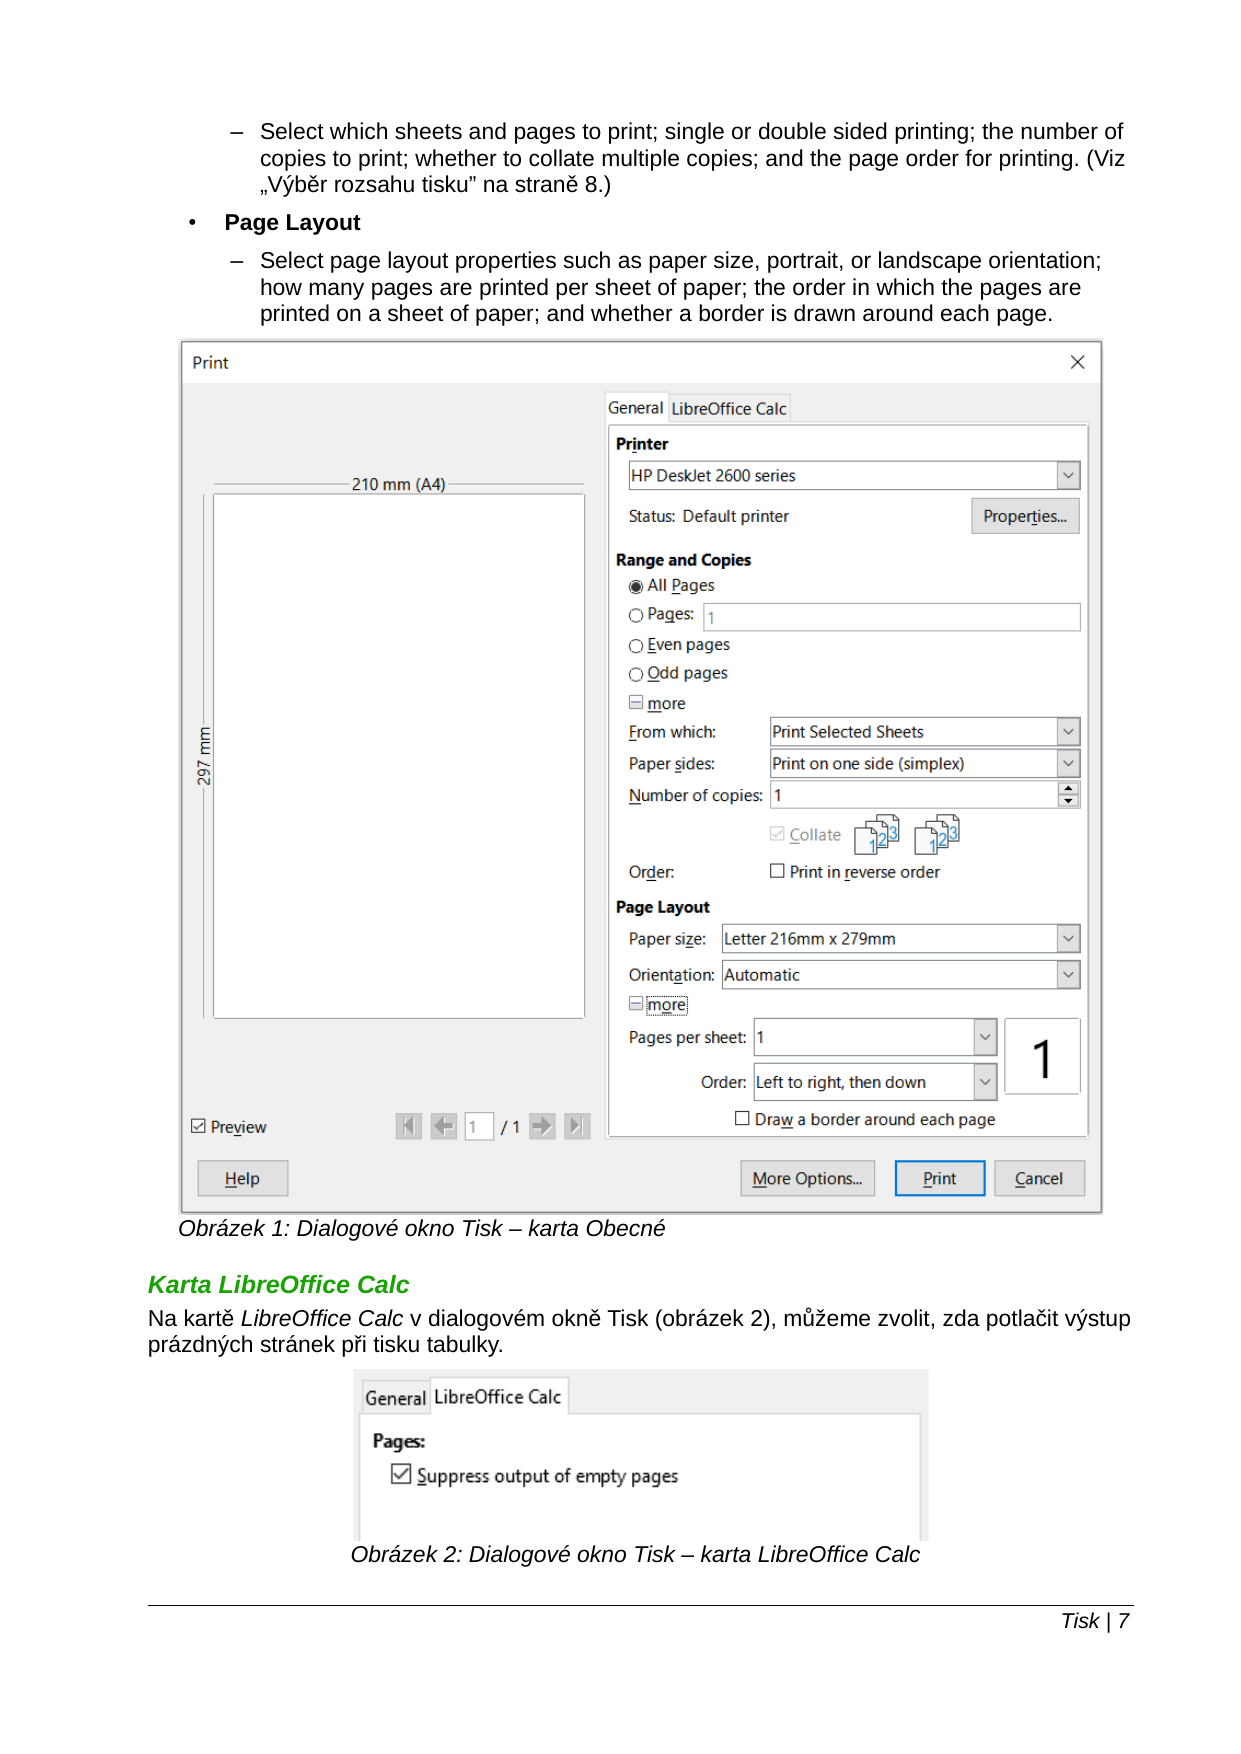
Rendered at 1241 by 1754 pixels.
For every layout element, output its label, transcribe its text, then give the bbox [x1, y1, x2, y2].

picture [178, 338, 1104, 1215]
list Select page layout properties such as paper size, portrait, or landscape orientation; how many pages are printed per sheet of paper; the order in which the pages are printed on a sheet of paper; and whether a border is drawn around each page. [230, 247, 1134, 326]
subtitle Karta LibreOffice Calc [148, 1270, 1134, 1298]
picture [353, 1369, 929, 1541]
list Page Layout [185, 206, 1134, 238]
text Na kartě LibreOffice Calc v dialogovém okně Tisk (obrázek 2), můžeme zvolit, zda potlačit výstup prázdných stránek při tisku tabulky. [148, 1304, 1134, 1357]
text Obrázek 1: Dialogové okno Tisk – karta Obecné [178, 1215, 1104, 1241]
list Select which sheets and pages to print; single or double sided printing; the number of copies to print; whether to collate multiple copies; and the page order for printing. (Viz „Výběr toho, co se má tisknout” na straně 7.) [230, 118, 1134, 197]
text Obrázek 2: Dialogové okno Tisk – karta LibreOffice Calc [350, 1370, 931, 1567]
